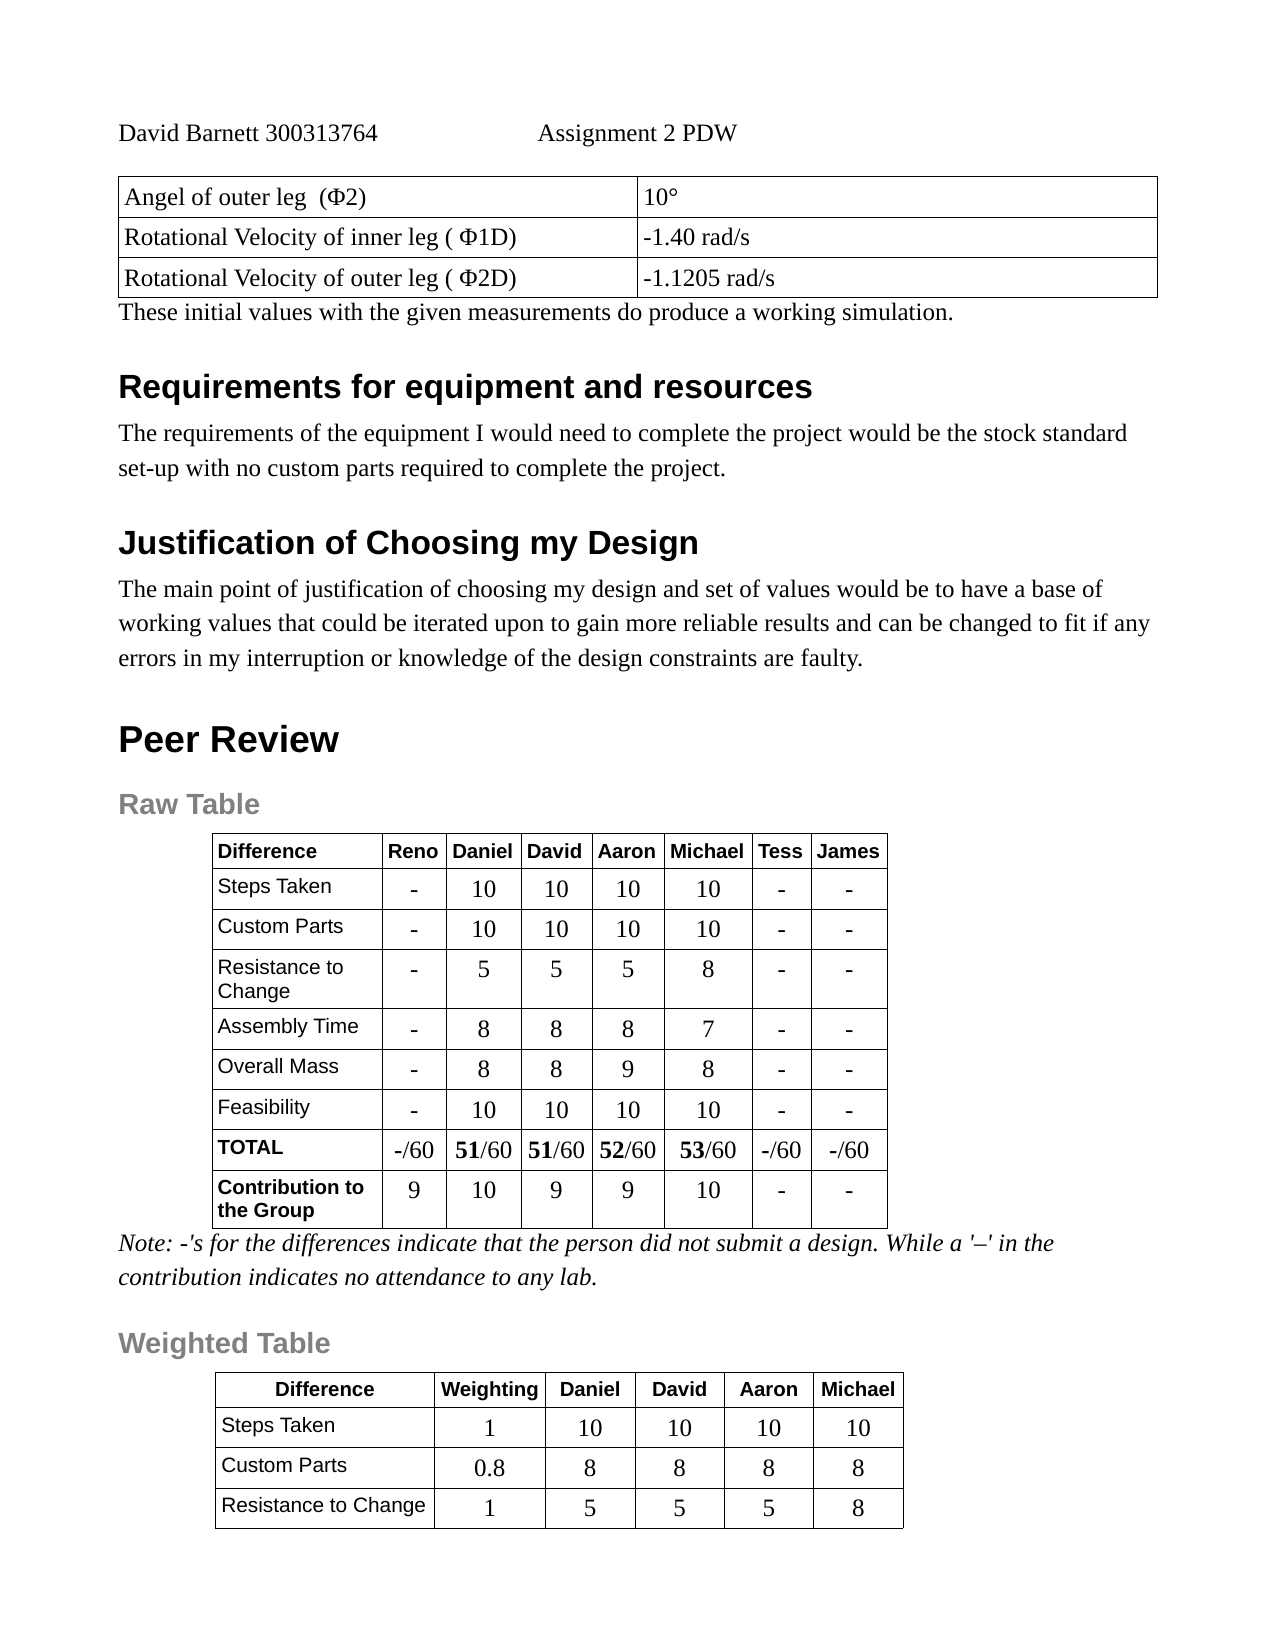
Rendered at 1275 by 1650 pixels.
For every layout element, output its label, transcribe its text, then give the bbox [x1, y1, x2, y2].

table_cell 9 [593, 1171, 664, 1228]
table_cell -/60 [383, 1130, 446, 1169]
table_cell Custom Parts [213, 910, 382, 949]
table_cell 10 [447, 1090, 521, 1129]
table_cell 8 [665, 1050, 752, 1089]
table_cell 51/60 [522, 1130, 592, 1169]
table_cell 10 [447, 869, 521, 908]
table_cell Rotational Velocity of outer leg ( Φ2D) [119, 258, 637, 297]
table_cell 8 [546, 1448, 635, 1487]
table_cell 10 [522, 910, 592, 949]
table_cell - [812, 869, 887, 908]
table_cell 8 [814, 1448, 903, 1487]
table_cell - [753, 1090, 811, 1129]
text These initial values with the given measurements do produce a working simulation. [118, 298, 1157, 326]
table_header Weighting [435, 1373, 545, 1407]
table_cell Contribution to the Group [213, 1171, 382, 1228]
table_cell 8 [725, 1448, 813, 1487]
text Note: -'s for the differences indicate that the person did not submit a design. While a '–' in the contribution indicates no attendance to any lab. [118, 1228, 1157, 1291]
table_cell - [753, 869, 811, 908]
table_cell Custom Parts [216, 1448, 434, 1487]
table_cell 10 [814, 1408, 903, 1447]
table_header Difference [213, 834, 382, 868]
table_cell 10 [665, 869, 752, 908]
table_cell Assembly Time [213, 1009, 382, 1048]
table_cell - [753, 1171, 811, 1228]
table_header Tess [753, 834, 811, 868]
table_cell - [753, 1050, 811, 1089]
text The main point of justification of choosing my design and set of values would be to have a base of working values that could be iterated upon to gain more reliable results and can be changed to fit if any errors in my interruption or knowledge of the design constraints are faulty. [118, 574, 1157, 672]
table_cell 10 [522, 1090, 592, 1129]
table_header Daniel [546, 1373, 635, 1407]
table_cell -1.40 rad/s [638, 218, 1157, 257]
table_header Michael [665, 834, 752, 868]
subtitle Justification of Choosing my Design [118, 523, 1157, 561]
table_cell - [383, 869, 446, 908]
table_header David [522, 834, 592, 868]
subtitle Requirements for equipment and resources [118, 367, 1157, 406]
text The requirements of the equipment I would need to complete the project would be the stock standard set-up with no custom parts required to complete the project. [118, 418, 1157, 482]
table_cell 0.8 [435, 1448, 545, 1487]
table_header Daniel [447, 834, 521, 868]
table_cell 1 [435, 1408, 545, 1447]
table_cell 8 [636, 1448, 724, 1487]
table_cell Resistance to Change [213, 950, 382, 1008]
table_header Reno [383, 834, 446, 868]
table_cell 5 [593, 950, 664, 1008]
table_cell -/60 [812, 1130, 887, 1169]
table_cell - [812, 1090, 887, 1129]
table_cell 53/60 [665, 1130, 752, 1169]
table_cell Resistance to Change [216, 1489, 434, 1528]
table_cell - [812, 950, 887, 1008]
table_cell Steps Taken [213, 869, 382, 908]
table_cell 8 [447, 1050, 521, 1089]
table_cell - [383, 1050, 446, 1089]
table_cell -/60 [753, 1130, 811, 1169]
table_cell 52/60 [593, 1130, 664, 1169]
table_cell 9 [593, 1050, 664, 1089]
table_cell 8 [522, 1050, 592, 1089]
table_cell 5 [447, 950, 521, 1008]
table_cell 8 [593, 1009, 664, 1048]
table_cell 1 [435, 1489, 545, 1528]
table_header Michael [814, 1373, 903, 1407]
table_cell - [753, 910, 811, 949]
table_cell - [383, 950, 446, 1008]
table_cell 10 [593, 910, 664, 949]
subtitle Peer Review [118, 717, 1157, 760]
table_cell 8 [447, 1009, 521, 1048]
table_cell - [812, 1171, 887, 1228]
table_cell 5 [636, 1489, 724, 1528]
table_header Difference [216, 1373, 434, 1407]
table_cell 8 [665, 950, 752, 1008]
table_cell 10 [665, 910, 752, 949]
table_cell 10 [522, 869, 592, 908]
table_cell 10 [636, 1408, 724, 1447]
table_header Aaron [593, 834, 664, 868]
table_cell 5 [725, 1489, 813, 1528]
table_cell - [753, 950, 811, 1008]
table_cell 8 [522, 1009, 592, 1048]
table_cell Rotational Velocity of inner leg ( Φ1D) [119, 218, 637, 257]
table_cell - [812, 1009, 887, 1048]
table_header James [812, 834, 887, 868]
table_cell - [383, 910, 446, 949]
table_cell 10 [593, 1090, 664, 1129]
table_cell 10 [665, 1090, 752, 1129]
table_cell 10 [593, 869, 664, 908]
table_cell 9 [383, 1171, 446, 1228]
table_cell 10° [638, 177, 1157, 217]
table_cell 10 [447, 1171, 521, 1228]
table_cell Steps Taken [216, 1408, 434, 1447]
table_cell 5 [522, 950, 592, 1008]
table_cell - [383, 1090, 446, 1129]
table_cell Feasibility [213, 1090, 382, 1129]
table_cell - [812, 1050, 887, 1089]
table_header David [636, 1373, 724, 1407]
subtitle Raw Table [118, 787, 1157, 821]
table_cell 51/60 [447, 1130, 521, 1169]
table_cell Overall Mass [213, 1050, 382, 1089]
table_cell - [812, 910, 887, 949]
table_cell 10 [665, 1171, 752, 1228]
table_cell 10 [447, 910, 521, 949]
table_cell 7 [665, 1009, 752, 1048]
subtitle Weighted Table [118, 1326, 1157, 1359]
table_header Aaron [725, 1373, 813, 1407]
table_cell Angel of outer leg (Φ2) [119, 177, 637, 217]
table_cell 5 [546, 1489, 635, 1528]
table_cell 8 [814, 1489, 903, 1528]
table_cell TOTAL [213, 1130, 382, 1169]
table_cell - [383, 1009, 446, 1048]
table_cell 9 [522, 1171, 592, 1228]
table_cell 10 [546, 1408, 635, 1447]
table_cell - [753, 1009, 811, 1048]
table_cell -1.1205 rad/s [638, 258, 1157, 297]
table_cell 10 [725, 1408, 813, 1447]
